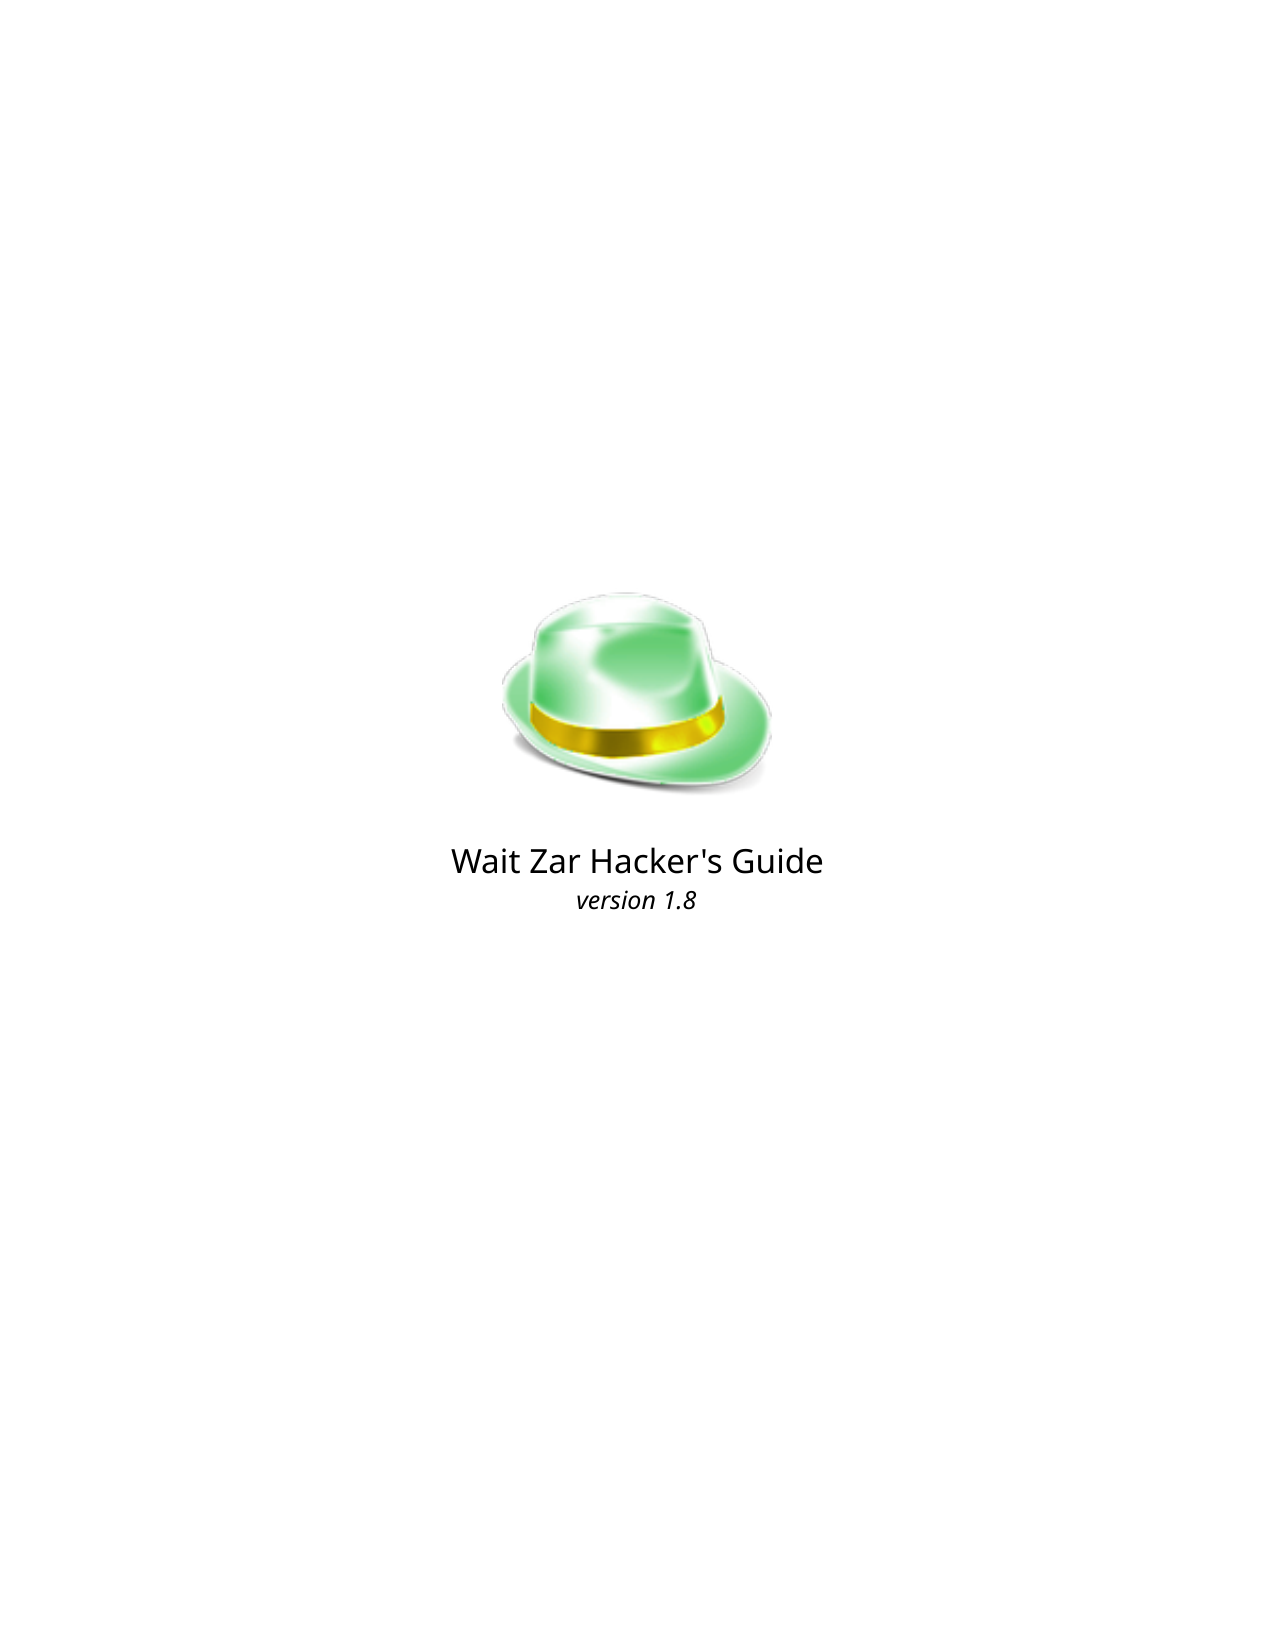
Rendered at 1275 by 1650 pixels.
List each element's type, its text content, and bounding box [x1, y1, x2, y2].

picture [501, 566, 774, 838]
text version 1.8 [118, 883, 1157, 917]
text Wait Zar Hacker's Guide [118, 565, 1157, 883]
